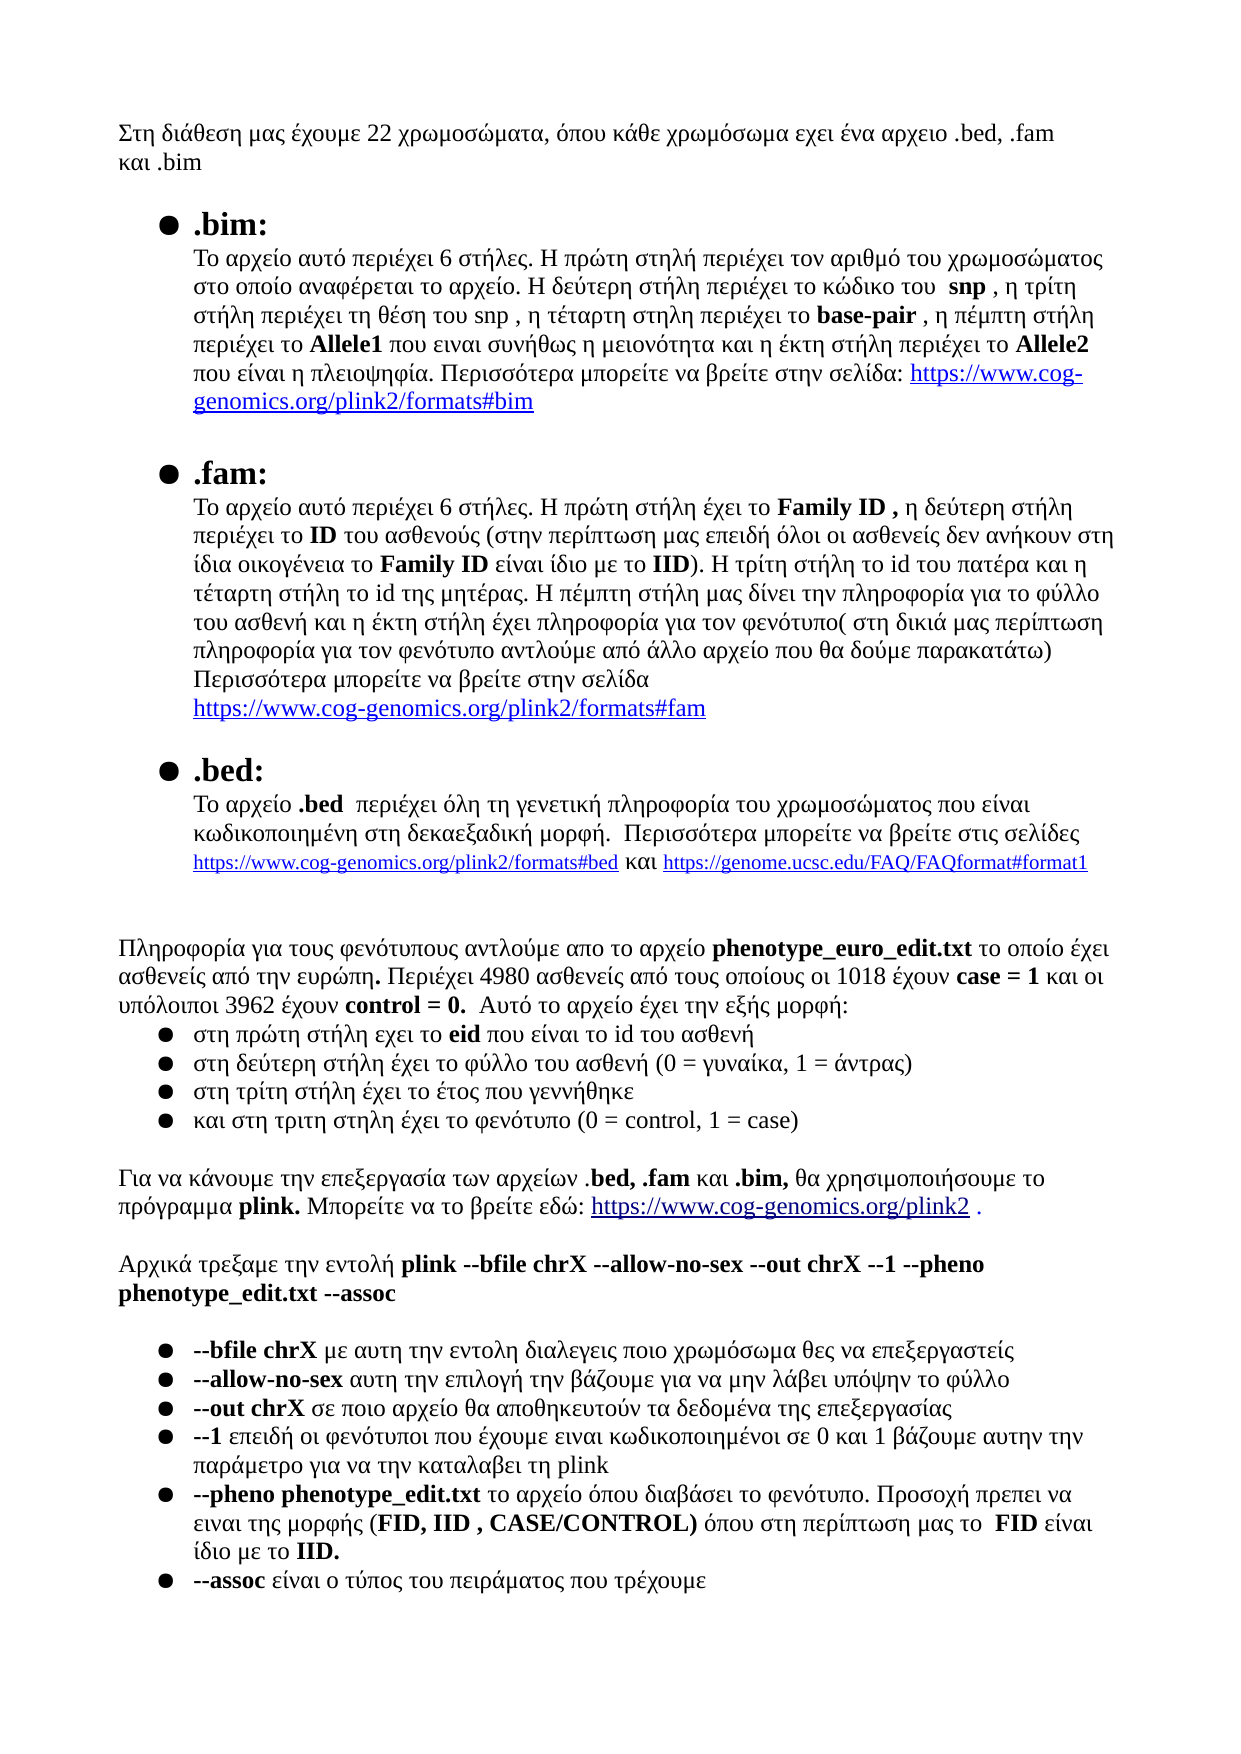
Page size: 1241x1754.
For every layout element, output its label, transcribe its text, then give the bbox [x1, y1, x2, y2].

list στη πρώτη στήλη εχει το eid που είναι το id του ασθενή [156, 1019, 1122, 1048]
list και στη τριτη στηλη έχει το φενότυπο (0 = control, 1 = case) [156, 1105, 1122, 1134]
list --pheno phenotype_edit.txt το αρχείο όπου διαβάσει το φενότυπο. Προσοχή πρεπει να ειναι της μορφής (FID, IID , CASE/CONTROL) όπου στη περίπτωση μας το FID είναι ίδιο με το IID. [156, 1479, 1122, 1565]
text Στη διάθεση μας έχουμε 22 χρωμοσώματα, όπου κάθε χρωμόσωμα εχει ένα αρχειο .bed, .fam και .bim [118, 118, 1122, 176]
list --bfile chrΧ με αυτη την εντολη διαλεγεις ποιο χρωμόσωμα θες να επεξεργαστείς [156, 1335, 1122, 1364]
list Το αρχείο αυτό περιέχει 6 στήλες. Η πρώτη στήλη έχει το Family ID , η δεύτερη στήλη περιέχει το ID του ασθενούς (στην περίπτωση μας επειδή όλοι οι ασθενείς δεν ανήκουν στη ίδια οικογένεια το Family ID είναι ίδιο με το IID). Η τρίτη στήλη το id του πατέρα και η τέταρτη στήλη το id της μητέρας. Η πέμπτη στήλη μας δίνει την πληροφορία για το φύλλο του ασθενή και η έκτη στήλη έχει πληροφορία για τον φενότυπο( στη δικιά μας περίπτωση πληροφορία για τον φενότυπο αντλούμε από άλλο αρχείο που θα δούμε παρακατάτω) Περισσότερα μπορείτε να βρείτε στην σελίδα https://www.cog-genomics.org/plink2/formats#fam [156, 492, 1122, 722]
list .fam: [156, 453, 1122, 492]
text Για να κάνουμε την επεξεργασία των αρχείων .bed, .fam και .bim, θα χρησιμοποιήσουμε το πρόγραμμα plink. Μπορείτε να το βρείτε εδώ: https://www.cog-genomics.org/plink2 . [118, 1163, 1122, 1220]
text Αρχικά τρεξαμε την εντολή plink --bfile chrΧ --allow-no-sex --out chrΧ --1 --pheno phenotype_edit.txt --assoc [118, 1249, 1122, 1306]
text Πληροφορία για τους φενότυπους αντλούμε απο το αρχείο phenotype_euro_edit.txt το οποίο έχει ασθενείς από την ευρώπη. Περιέχει 4980 ασθενείς από τους οποίους οι 1018 έχουν case = 1 και οι υπόλοιποι 3962 έχουν control = 0. Αυτό το αρχείο έχει την εξής μορφή: [118, 933, 1122, 1019]
list --allow-no-sex αυτη την επιλογή την βάζουμε για να μην λάβει υπόψην το φύλλο [156, 1364, 1122, 1393]
list στη δεύτερη στήλη έχει το φύλλο του ασθενή (0 = γυναίκα, 1 = άντρας) [156, 1048, 1122, 1076]
list .bed: [156, 751, 1122, 789]
list .bim: [156, 204, 1122, 243]
list Το αρχείο .bed περιέχει όλη τη γενετική πληροφορία του χρωμοσώματος που είναι κωδικοποιημένη στη δεκαεξαδική μορφή. Περισσότερα μπορείτε να βρείτε στις σελίδες https://www.cog-genomics.org/plink2/formats#bed και https://genome.ucsc.edu/FAQ/FAQformat#format1 [156, 789, 1122, 875]
list στη τρίτη στήλη έχει το έτος που γεννήθηκε [156, 1076, 1122, 1105]
list --assoc είναι ο τύπος του πειράματος που τρέχουμε [156, 1565, 1122, 1594]
list --out chrΧ σε ποιο αρχείο θα αποθηκευτούν τα δεδομένα της επεξεργασίας [156, 1393, 1122, 1421]
list --1 επειδή οι φενότυποι που έχουμε ειναι κωδικοποιημένοι σε 0 και 1 βάζουμε αυτην την παράμετρο για να την καταλαβει τη plink [156, 1421, 1122, 1479]
list Το αρχείο αυτό περιέχει 6 στήλες. Η πρώτη στηλή περιέχει τον αριθμό του χρωμοσώματος στο οποίο αναφέρεται το αρχείο. Η δεύτερη στήλη περιέχει το κώδικο του snp , η τρίτη στήλη περιέχει τη θέση του snp , η τέταρτη στηλη περιέχει το base-pair , η πέμπτη στήλη περιέχει το Allele1 που ειναι συνήθως η μειονότητα και η έκτη στήλη περιέχει το Allele2 που είναι η πλειοψηφία. Περισσότερα μπορείτε να βρείτε στην σελίδα: https://www.cog-genomics.org/plink2/formats#bim [156, 243, 1122, 415]
